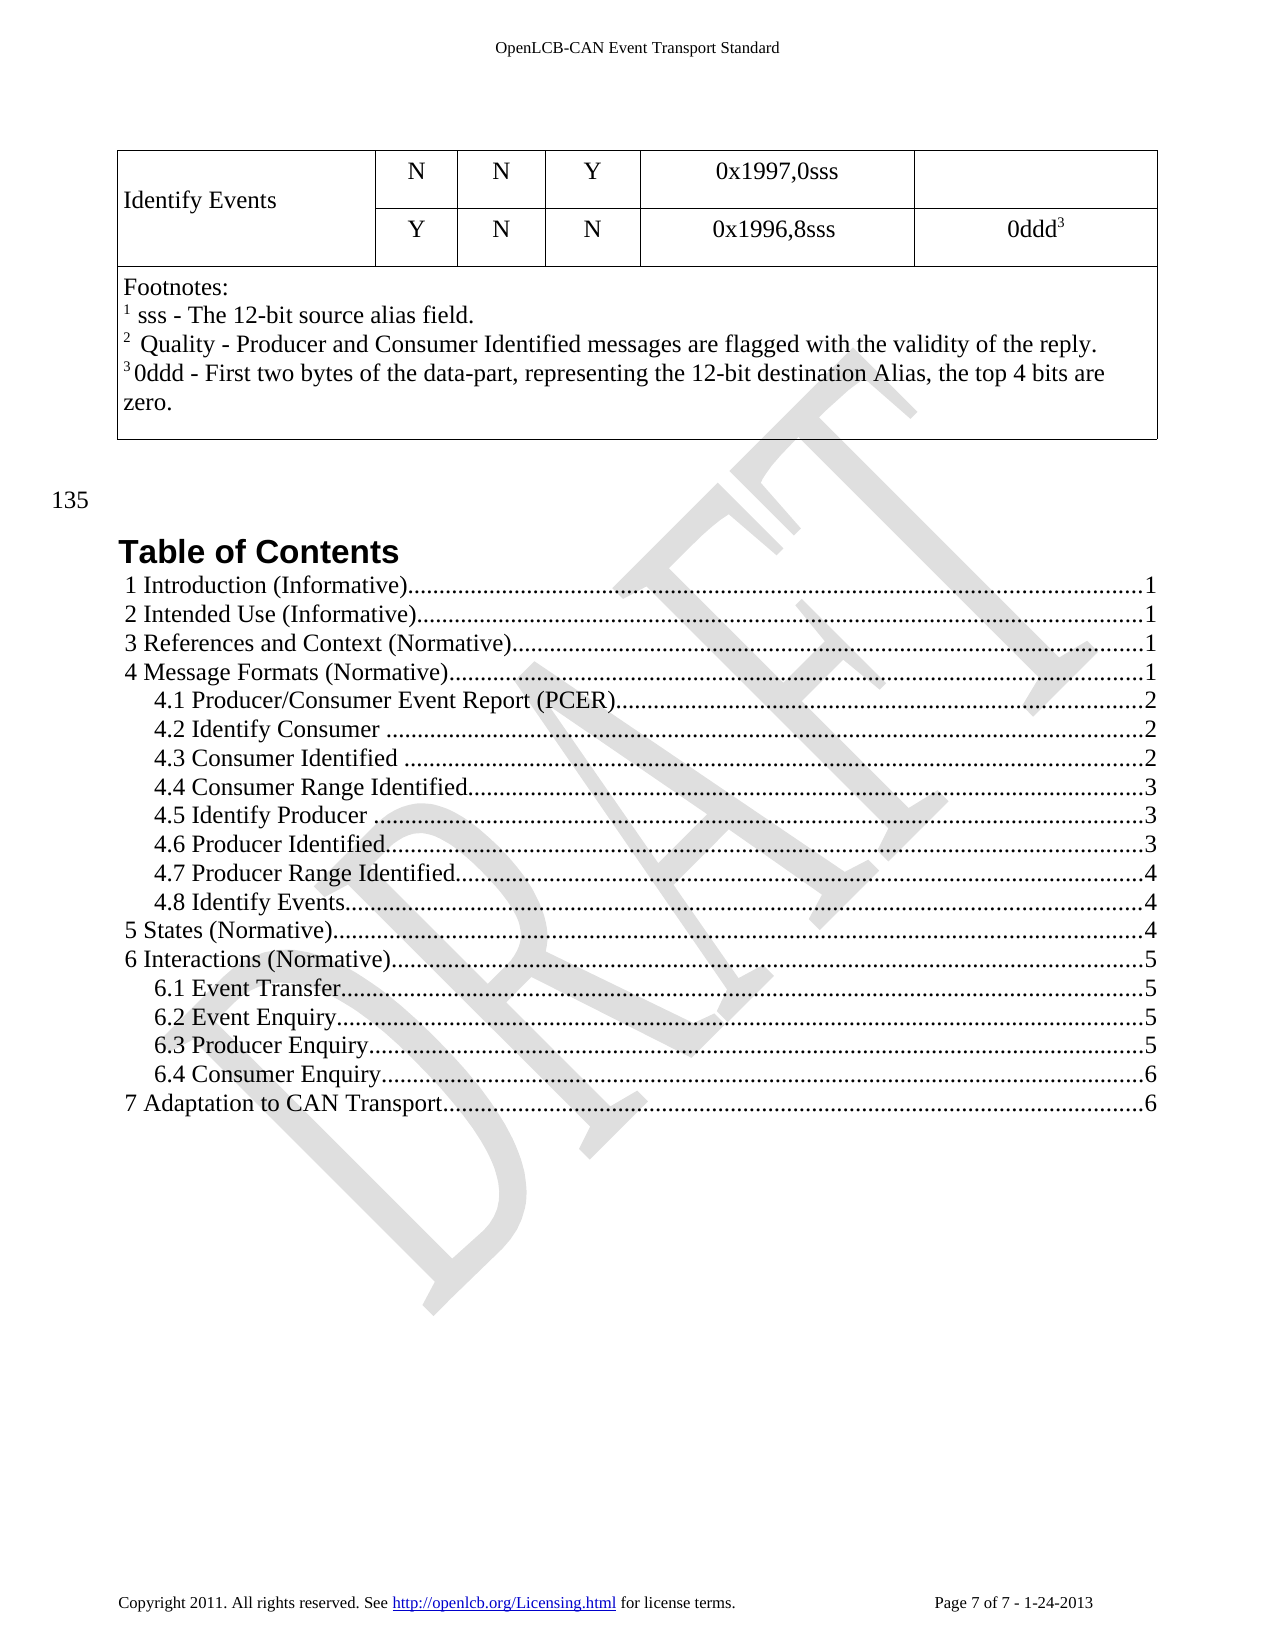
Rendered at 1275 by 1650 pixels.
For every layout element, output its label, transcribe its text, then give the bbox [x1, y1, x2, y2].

text 6.1 Event Transfer 5 [148, 973, 226, 1002]
text 7 Adaptation to CAN Transport 6 [283, 1088, 463, 1117]
text 4.2 Identify Consumer 2 [148, 714, 556, 743]
table_cell N [458, 209, 545, 266]
text 4 Message Formats (Normative) 1 [759, 657, 808, 682]
text 4.7 Producer Range Identified 4 [826, 858, 1157, 887]
table_cell Footnotes: 1 sss - The 12-bit source alias field. 2 Quality - Producer and Consumer Identified messages are flagged with the validity of the reply. 3 0ddd - First two bytes of the data-part, representing the 12-bit destination Alias, the top 4 bits are zero. [118, 267, 1157, 439]
text 4.7 Producer Range Identified 4 [511, 858, 655, 887]
table_cell Identify Events [118, 151, 375, 266]
text 4.3 Consumer Identified 2 [148, 743, 576, 772]
text 5 States (Normative) 4 [696, 916, 1157, 944]
table_cell N [458, 151, 545, 208]
text 5 States (Normative) 4 [545, 916, 695, 944]
text 6.2 Event Enquiry 5 [398, 1002, 493, 1031]
text 6.4 Consumer Enquiry 6 [564, 1059, 1157, 1088]
text 1 Introduction (Informative) 1 [974, 571, 1157, 599]
text 4.4 Consumer Range Identified 3 [700, 772, 860, 801]
text 2 Intended Use (Informative) 1 [118, 599, 687, 628]
text 4.2 Identify Consumer 2 [556, 714, 601, 743]
text 3 References and Context (Normative) 1 [118, 628, 716, 657]
text 6.3 Producer Enquiry 5 [430, 1031, 521, 1059]
text 4.6 Producer Identified 3 [380, 834, 466, 858]
text 6.3 Producer Enquiry 5 [536, 1031, 1157, 1059]
text 4.3 Consumer Identified 2 [845, 743, 1157, 772]
text 6.4 Consumer Enquiry 6 [254, 1059, 439, 1088]
table_cell Y [546, 151, 640, 208]
text 7 Adaptation to CAN Transport 6 [482, 1088, 579, 1117]
text 4.4 Consumer Range Identified 3 [148, 772, 596, 801]
text 6.4 Consumer Enquiry 6 [148, 1059, 240, 1088]
subtitle [670, 532, 931, 571]
table_cell Y [376, 209, 457, 266]
table_cell N [376, 151, 457, 208]
text 4.1 Producer/Consumer Event Report (PCER) 2 [148, 686, 536, 714]
text 6.1 Event Transfer 5 [749, 973, 1157, 1002]
text 4.8 Identify Events 4 [148, 887, 378, 916]
text 6.1 Event Transfer 5 [593, 973, 726, 1002]
text 3 References and Context (Normative) 1 [1031, 628, 1157, 657]
text 6.2 Event Enquiry 5 [507, 1002, 636, 1031]
text 4.7 Producer Range Identified 4 [148, 858, 341, 887]
text 4 Message Formats (Normative) 1 [818, 661, 873, 686]
text 4.4 Consumer Range Identified 3 [874, 772, 1157, 801]
text 4.6 Producer Identified 3 [636, 829, 691, 858]
text 6 Interactions (Normative) 5 [449, 944, 519, 973]
text 4.4 Consumer Range Identified 3 [596, 772, 686, 801]
text 4.8 Identify Events 4 [392, 887, 515, 916]
text 4.8 Identify Events 4 [835, 887, 1157, 916]
text 6 Interactions (Normative) 5 [547, 944, 715, 973]
text 6.2 Event Enquiry 5 [148, 1002, 197, 1031]
text 7 Adaptation to CAN Transport 6 [118, 1088, 269, 1117]
text 4.1 Producer/Consumer Event Report (PCER) 2 [573, 686, 773, 714]
table_cell [915, 151, 1157, 208]
text 6.2 Event Enquiry 5 [216, 1002, 381, 1031]
text 4.5 Identify Producer 3 [148, 801, 615, 829]
text 4.2 Identify Consumer 2 [614, 714, 802, 743]
text 4.5 Identify Producer 3 [922, 801, 1157, 829]
text 6.3 Producer Enquiry 5 [226, 1031, 411, 1059]
table_cell 0x1996,8sss [641, 209, 914, 266]
text 4 Message Formats (Normative) 1 [1065, 657, 1157, 686]
text 5 States (Normative) 4 [118, 916, 406, 944]
text 4.6 Producer Identified 3 [481, 829, 635, 858]
text 7 Adaptation to CAN Transport 6 [593, 1088, 1157, 1117]
text 4.6 Producer Identified 3 [148, 829, 370, 858]
text 4.6 Producer Identified 3 [784, 829, 887, 858]
text 6 Interactions (Normative) 5 [118, 944, 435, 973]
text 4.5 Identify Producer 3 [742, 801, 888, 829]
text 4.6 Producer Identified 3 [702, 831, 768, 858]
text 2 Intended Use (Informative) 1 [1002, 599, 1157, 628]
text 2 Intended Use (Informative) 1 [803, 599, 988, 628]
text 6.3 Producer Enquiry 5 [148, 1031, 211, 1059]
text 5 States (Normative) 4 [421, 916, 520, 944]
text 4.8 Identify Events 4 [676, 887, 821, 916]
text 4.1 Producer/Consumer Event Report (PCER) 2 [1037, 686, 1157, 714]
text 4 Message Formats (Normative) 1 [861, 657, 1038, 686]
text 2 Intended Use (Informative) 1 [701, 599, 813, 628]
text 4 Message Formats (Normative) 1 [118, 657, 745, 686]
text 4.3 Consumer Identified 2 [576, 743, 644, 772]
subtitle Table of Contents [118, 532, 667, 571]
text 3 References and Context (Normative) 1 [832, 628, 1017, 657]
table_cell N [546, 209, 640, 266]
text 3 References and Context (Normative) 1 [730, 628, 824, 657]
text 6.2 Event Enquiry 5 [653, 1002, 727, 1023]
text 4.3 Consumer Identified 2 [657, 743, 831, 772]
table_cell 0ddd3 [915, 209, 1157, 266]
text 4.8 Identify Events 4 [532, 887, 675, 916]
subtitle [935, 532, 1157, 571]
text 4.1 Producer/Consumer Event Report (PCER) 2 [803, 686, 1033, 714]
text 6.1 Event Transfer 5 [359, 973, 464, 1002]
text 6.2 Event Enquiry 5 [720, 1002, 1157, 1031]
text 6.1 Event Transfer 5 [237, 983, 340, 1002]
text 1 Introduction (Informative) 1 [118, 571, 628, 599]
text 4.7 Producer Range Identified 4 [374, 858, 495, 887]
text 6 Interactions (Normative) 5 [716, 944, 1157, 973]
text 6.4 Consumer Enquiry 6 [457, 1059, 550, 1088]
text 1 Introduction (Informative) 1 [673, 571, 959, 599]
text 4.2 Identify Consumer 2 [816, 714, 1157, 743]
text 6.1 Event Transfer 5 [508, 978, 578, 1002]
table_cell 0x1997,0sss [641, 151, 914, 208]
text 4.5 Identify Producer 3 [616, 801, 706, 829]
text 4.6 Producer Identified 3 [893, 829, 1157, 858]
text 4.7 Producer Range Identified 4 [675, 858, 809, 887]
